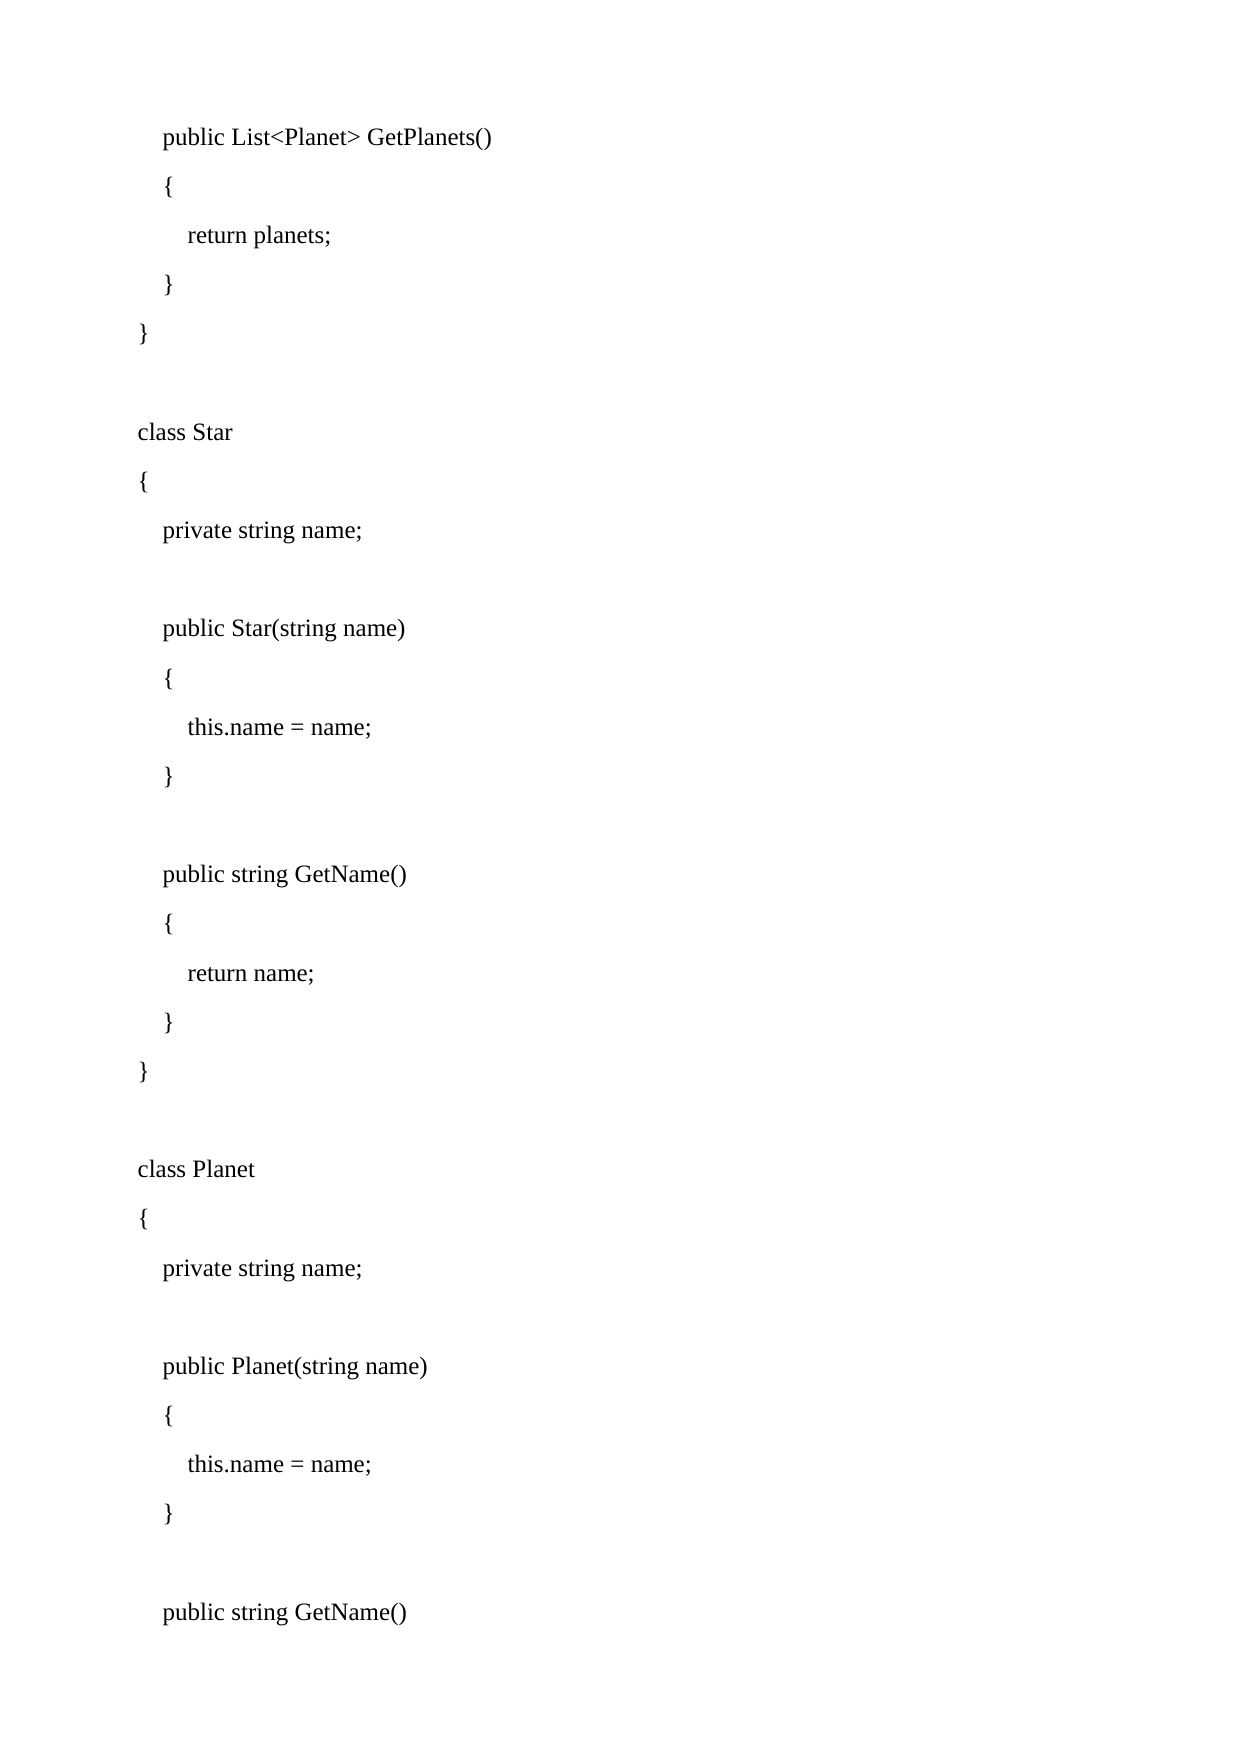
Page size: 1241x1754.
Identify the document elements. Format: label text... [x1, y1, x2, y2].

text } [137, 757, 1112, 790]
text { [137, 659, 1112, 691]
text } [137, 1495, 1112, 1527]
text private string name; [137, 511, 1112, 544]
text this.name = name; [137, 1446, 1112, 1478]
text { [137, 1200, 1112, 1232]
text class Planet [137, 1151, 1112, 1183]
text public Star(string name) [137, 610, 1112, 642]
text { [137, 905, 1112, 937]
text } [137, 1052, 1112, 1085]
text this.name = name; [137, 708, 1112, 741]
text } [137, 1003, 1112, 1036]
text public Planet(string name) [137, 1347, 1112, 1380]
text { [137, 167, 1112, 200]
text } [137, 266, 1112, 298]
text return planets; [137, 216, 1112, 249]
text public List<Planet> GetPlanets() [137, 118, 1112, 151]
text private string name; [137, 1249, 1112, 1281]
text return name; [137, 954, 1112, 986]
text } [137, 315, 1112, 347]
text { [137, 462, 1112, 495]
text class Star [137, 413, 1112, 446]
text public string GetName() [137, 1593, 1112, 1626]
text public string GetName() [137, 856, 1112, 888]
text { [137, 1396, 1112, 1429]
